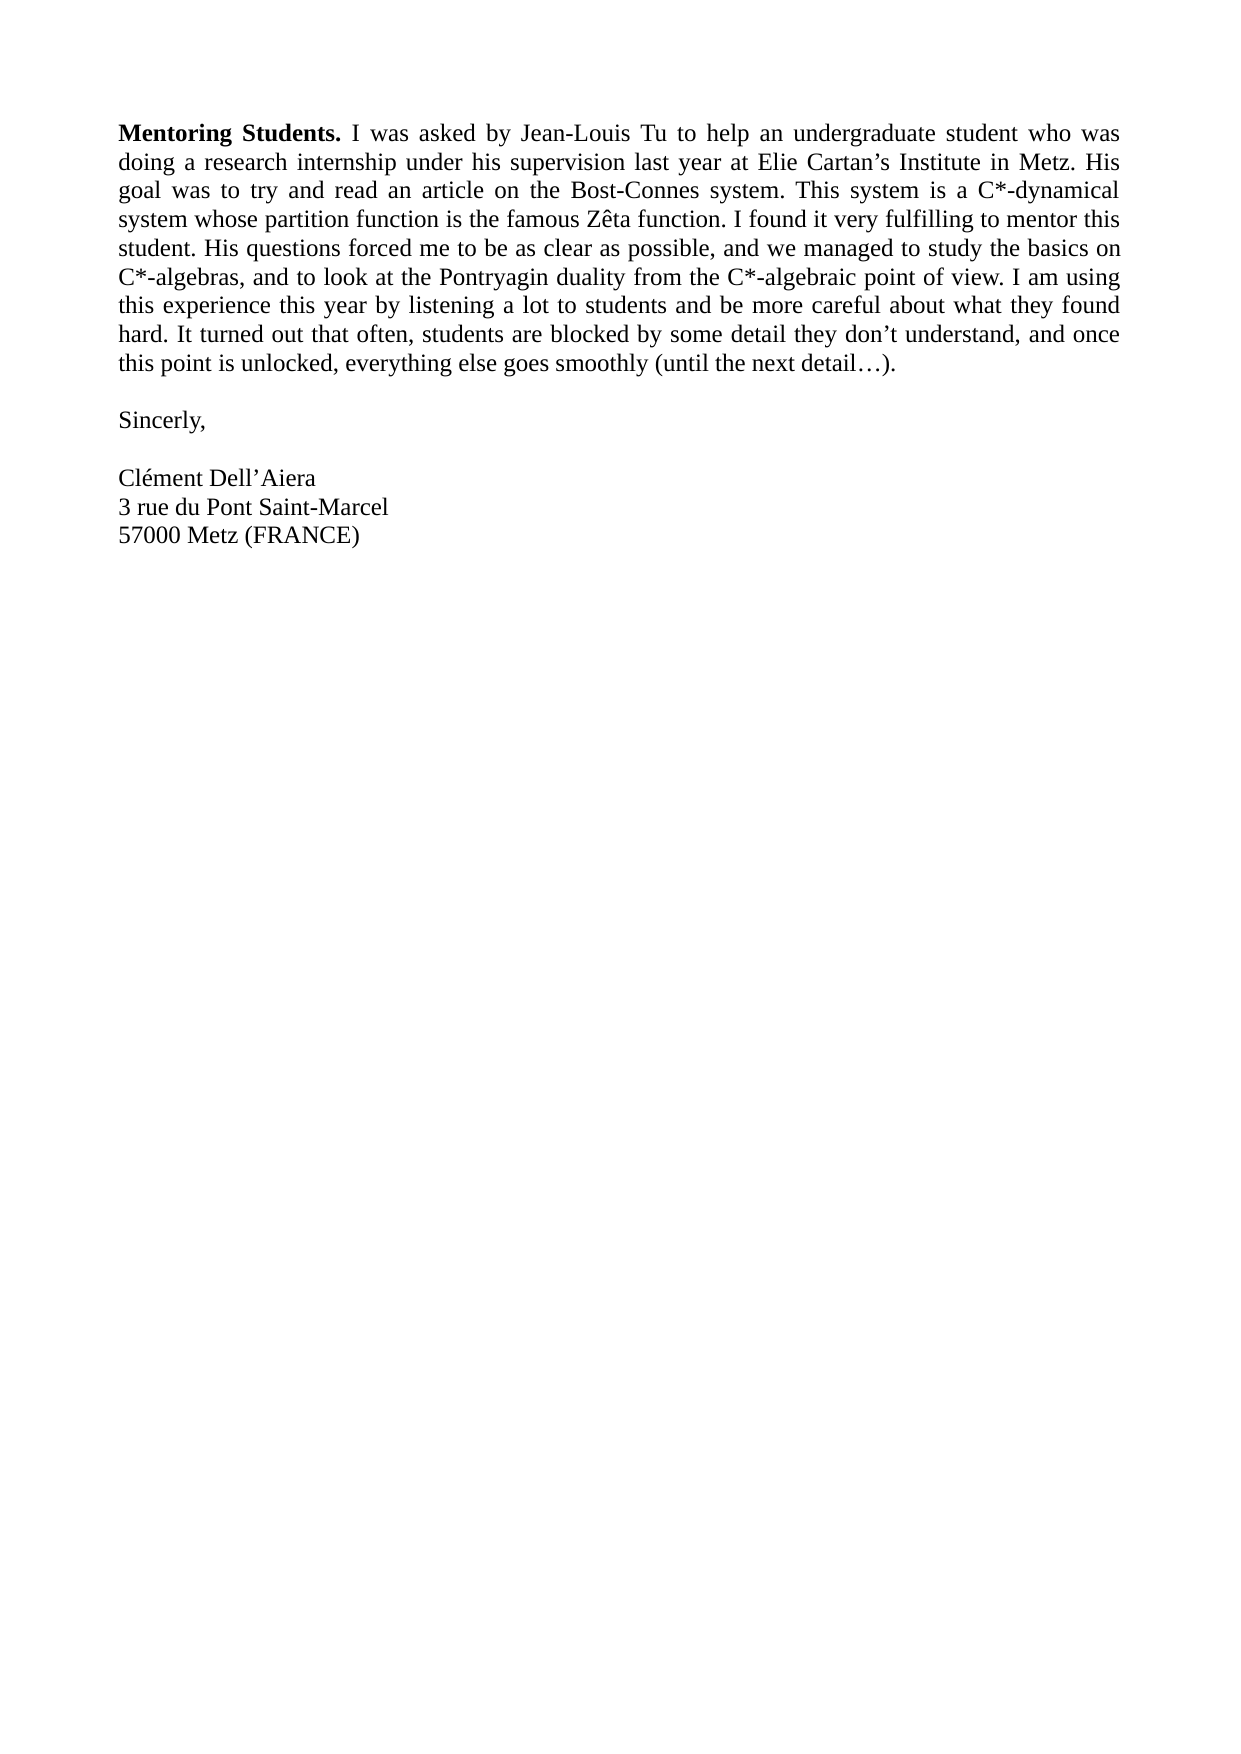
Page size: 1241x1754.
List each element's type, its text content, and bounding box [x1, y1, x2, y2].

text Sincerly, [118, 406, 1122, 434]
text 57000 Metz (FRANCE) [118, 521, 1122, 549]
text Mentoring Students. I was asked by Jean-Louis Tu to help an undergraduate student who was doing a research internship under his supervision last year at Elie Cartan’s Institute in Metz. His goal was to try and read an article on the Bost-Connes system. This system is a C*-dynamical system whose partition function is the famous Zêta function. I found it very fulfilling to mentor this student. His questions forced me to be as clear as possible, and we managed to study the basics on C*-algebras, and to look at the Pontryagin duality from the C*-algebraic point of view. I am using this experience this year by listening a lot to students and be more careful about what they found hard. It turned out that often, students are blocked by some detail they don’t understand, and once this point is unlocked, everything else goes smoothly (until the next detail…). [118, 118, 1122, 377]
text 3 rue du Pont Saint-Marcel [118, 492, 1122, 521]
text Clément Dell’Aiera [118, 463, 1122, 492]
